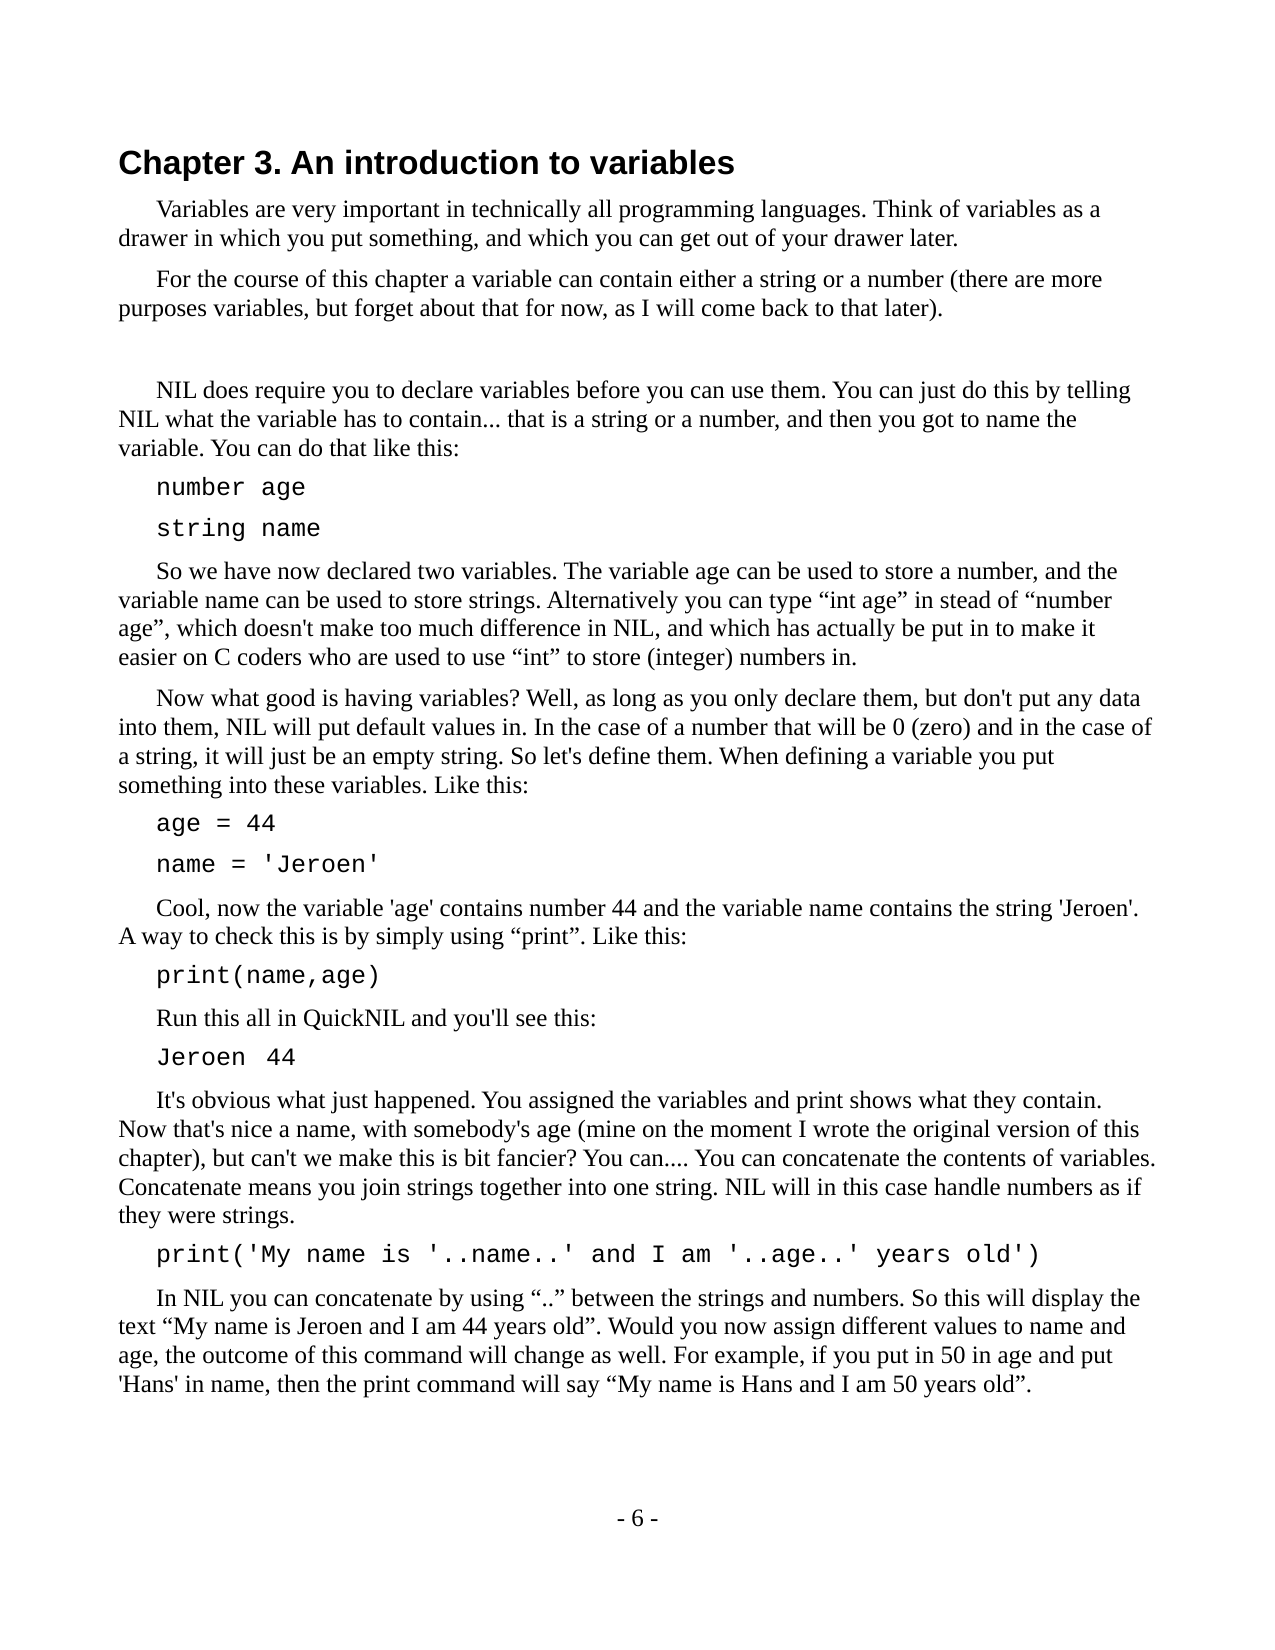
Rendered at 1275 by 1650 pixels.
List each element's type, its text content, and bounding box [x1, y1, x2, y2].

text Run this all in QuickNIL and you'll see this: [118, 1003, 1157, 1032]
text For the course of this chapter a variable can contain either a string or a number (there are more purposes variables, but forget about that for now, as I will come back to that later). [118, 264, 1157, 322]
text So we have now declared two variables. The variable age can be used to store a number, and the variable name can be used to store strings. Alternatively you can type “int age” in stead of “number age”, which doesn't make too much difference in NIL, and which has actually be put in to make it easier on C coders who are used to use “int” to store (integer) numbers in. [118, 556, 1157, 671]
subtitle Chapter 3. An introduction to variables [118, 143, 1157, 182]
text string name [118, 515, 1157, 543]
text print('My name is '..name..' and I am '..age..' years old') [118, 1242, 1157, 1270]
text Cool, now the variable 'age' contains number 44 and the variable name contains the string 'Jeroen'. A way to check this is by simply using “print”. Like this: [118, 893, 1157, 950]
text print(name,age) [118, 963, 1157, 991]
text In NIL you can concatenate by using “..” between the strings and numbers. So this will display the text “My name is Jeroen and I am 44 years old”. Would you now assign different values to name and age, the outcome of this command will change as well. For example, if you put in 50 in age and put 'Hans' in name, then the print command will say “My name is Hans and I am 50 years old”. [118, 1283, 1157, 1398]
text name = 'Jeroen' [118, 852, 1157, 880]
text age = 44 [118, 811, 1157, 839]
text Now what good is having variables? Well, as long as you only declare them, but don't put any data into them, NIL will put default values in. In the case of a number that will be 0 (zero) and in the case of a string, it will just be an empty string. So let's define them. When defining a variable you put something into these variables. Like this: [118, 683, 1157, 798]
text Jeroen 44 [118, 1045, 1157, 1073]
text Variables are very important in technically all programming languages. Think of variables as a drawer in which you put something, and which you can get out of your drawer later. [118, 194, 1157, 252]
text NIL does require you to declare variables before you can use them. You can just do this by telling NIL what the variable has to contain... that is a string or a number, and then you got to name the variable. You can do that like this: [118, 376, 1157, 462]
text number age [118, 474, 1157, 503]
text It's obvious what just happened. You assigned the variables and print shows what they contain. Now that's nice a name, with somebody's age (mine on the moment I wrote the original version of this chapter), but can't we make this is bit fancier? You can.... You can concatenate the contents of variables. Concatenate means you join strings together into one string. NIL will in this case handle numbers as if they were strings. [118, 1086, 1157, 1229]
